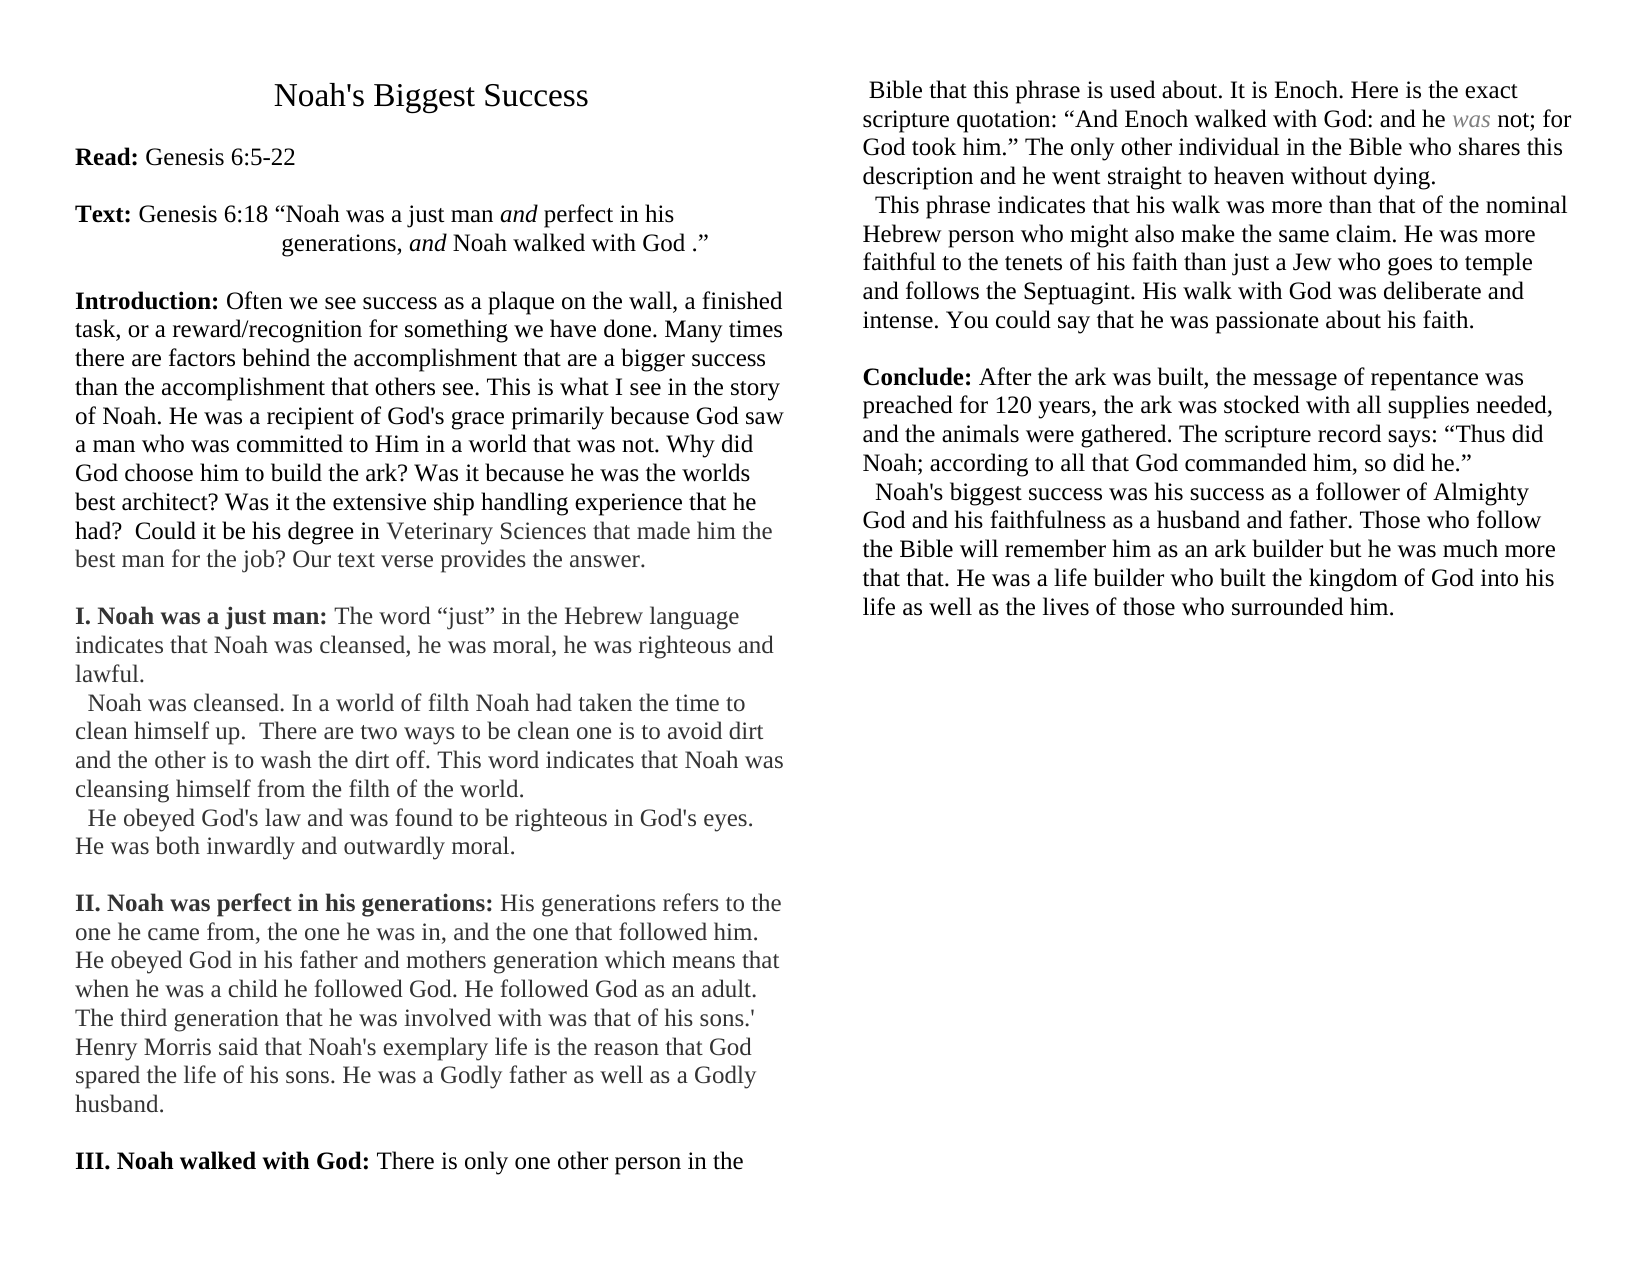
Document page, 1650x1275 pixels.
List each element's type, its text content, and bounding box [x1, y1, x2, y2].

subtitle This phrase indicates that his walk was more than that of the nominal Hebrew person who might also make the same claim. He was more faithful to the tenets of his faith than just a Jew who goes to temple and follows the Septuagint. His walk with God was deliberate and intense. You could say that he was passionate about his faith. [862, 190, 1575, 334]
text generations, and Noah walked with God .” [75, 228, 787, 257]
subtitle Introduction: Often we see success as a plaque on the wall, a finished task, or a reward/recognition for something we have done. Many times there are factors behind the accomplishment that are a bigger success than the accomplishment that others see. This is what I see in the story of Noah. He was a recipient of God's grace primarily because God saw a man who was committed to Him in a world that was not. Why did God choose him to build the ark? Was it because he was the worlds best architect? Was it the extensive ship handling experience that he had? Could it be his degree in Veterinary Sciences that made him the best man for the job? Our text verse provides the answer. [75, 286, 787, 573]
subtitle Noah was cleansed. In a world of filth Noah had taken the time to clean himself up. There are two ways to be clean one is to avoid dirt and the other is to wash the dirt off. This word indicates that Noah was cleansing himself from the filth of the world. [75, 688, 787, 803]
subtitle Conclude: After the ark was built, the message of repentance was preached for 120 years, the ark was stocked with all supplies needed, and the animals were gathered. The scripture record says: “Thus did Noah; according to all that God commanded him, so did he.” [862, 362, 1575, 477]
subtitle Bible that this phrase is used about. It is Enoch. Here is the exact scripture quotation: “And Enoch walked with God: and he was not; for God took him.” The only other individual in the Bible who shares this description and he went straight to heaven without dying. [862, 75, 1575, 190]
subtitle He obeyed God's law and was found to be righteous in God's eyes. He was both inwardly and outwardly moral. [75, 803, 787, 860]
subtitle II. Noah was perfect in his generations: His generations refers to the one he came from, the one he was in, and the one that followed him. He obeyed God in his father and mothers generation which means that when he was a child he followed God. He followed God as an adult. The third generation that he was involved with was that of his sons.' Henry Morris said that Noah's exemplary life is the reason that God spared the life of his sons. He was a Godly father as well as a Godly husband. [75, 888, 787, 1118]
text Read: Genesis 6:5-22 [75, 142, 787, 171]
subtitle III. Noah walked with God: There is only one other person in the [75, 1146, 787, 1175]
text Text: Genesis 6:18 “Noah was a just man and perfect in his [75, 199, 787, 228]
subtitle Noah's biggest success was his success as a follower of Almighty God and his faithfulness as a husband and father. Those who follow the Bible will remember him as an ark builder but he was much more that that. He was a life builder who built the kingdom of God into his life as well as the lives of those who surrounded him. [862, 477, 1575, 621]
subtitle I. Noah was a just man: The word “just” in the Hebrew language indicates that Noah was cleansed, he was moral, he was righteous and lawful. [75, 601, 787, 688]
text Noah's Biggest Success [75, 75, 787, 113]
